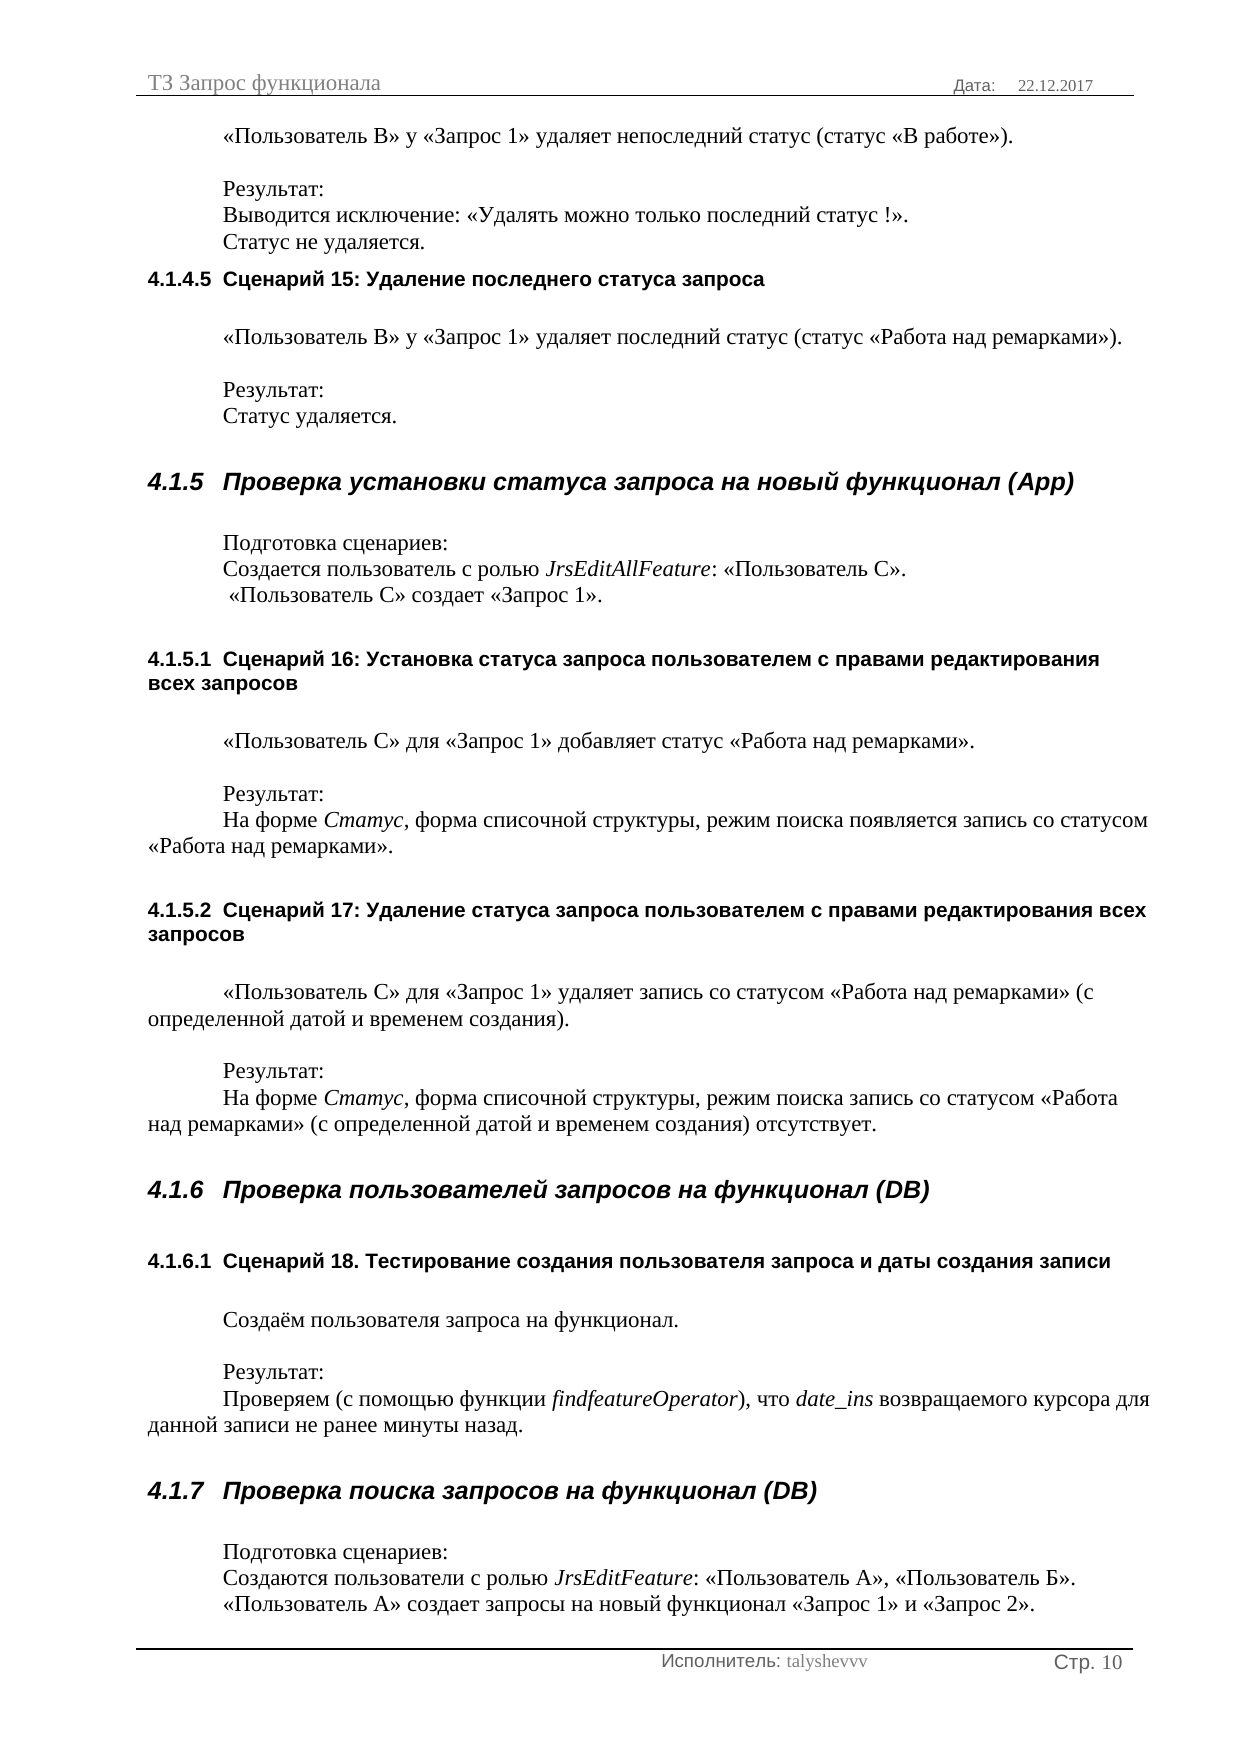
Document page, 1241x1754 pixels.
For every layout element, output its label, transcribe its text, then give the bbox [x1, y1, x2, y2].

text Создаются пользователи с ролью JrsEditFeature: «Пользователь А», «Пользователь Б». [148, 1564, 1152, 1590]
text Создается пользователь с ролью JrsEditAllFeature: «Пользователь C». [148, 555, 1152, 581]
text Статус не удаляется. [148, 228, 1152, 254]
text «Пользователь А» создает запросы на новый функционал «Запрос 1» и «Запрос 2». [148, 1590, 1152, 1617]
text Результат: [148, 1358, 1152, 1385]
subtitle Сценарий 15: Удаление последнего статуса запроса [148, 267, 1152, 291]
text «Пользователь C» для «Запрос 1» добавляет статус «Работа над ремарками». [148, 727, 1152, 753]
text Создаём пользователя запроса на функционал. [148, 1306, 1152, 1332]
subtitle Проверка пользователей запросов на функционал (DB) [148, 1175, 1152, 1204]
text Подготовка сценариев: [148, 529, 1152, 555]
subtitle Сценарий 17: Удаление статуса запроса пользователем с правами редактирования всех запросов [148, 898, 1152, 946]
subtitle Сценарий 18. Тестирование создания пользователя запроса и даты создания записи [148, 1249, 1152, 1273]
text «Пользователь В» у «Запрос 1» удаляет непоследний статус (статус «В работе»). [148, 122, 1152, 149]
text Проверяем (с помощью функции findfeatureOperator), что date_ins возвращаемого курсора для данной записи не ранее минуты назад. [148, 1385, 1152, 1437]
text Результат: [148, 780, 1152, 806]
subtitle Проверка установки статуса запроса на новый функционал (App) [148, 467, 1152, 496]
text «Пользователь C» для «Запрос 1» удаляет запись со статусом «Работа над ремарками» (с определенной датой и временем создания). [148, 978, 1152, 1031]
text «Пользователь В» у «Запрос 1» удаляет последний статус (статус «Работа над ремарками»). [148, 323, 1152, 349]
text Статус удаляется. [148, 402, 1152, 428]
text Результат: [148, 175, 1152, 201]
text На форме Статус, форма списочной структуры, режим поиска появляется запись со статусом «Работа над ремарками». [148, 806, 1152, 859]
text На форме Статус, форма списочной структуры, режим поиска запись со статусом «Работа над ремарками» (с определенной датой и временем создания) отсутствует. [148, 1084, 1152, 1136]
text «Пользователь C» создает «Запрос 1». [148, 581, 1152, 608]
text Результат: [148, 1057, 1152, 1084]
subtitle Сценарий 16: Установка статуса запроса пользователем с правами редактирования всех запросов [148, 647, 1152, 694]
text Подготовка сценариев: [148, 1538, 1152, 1564]
text Результат: [148, 376, 1152, 402]
text Выводится исключение: «Удалять можно только последний статус !». [148, 201, 1152, 228]
subtitle Проверка поиска запросов на функционал (DB) [148, 1476, 1152, 1505]
